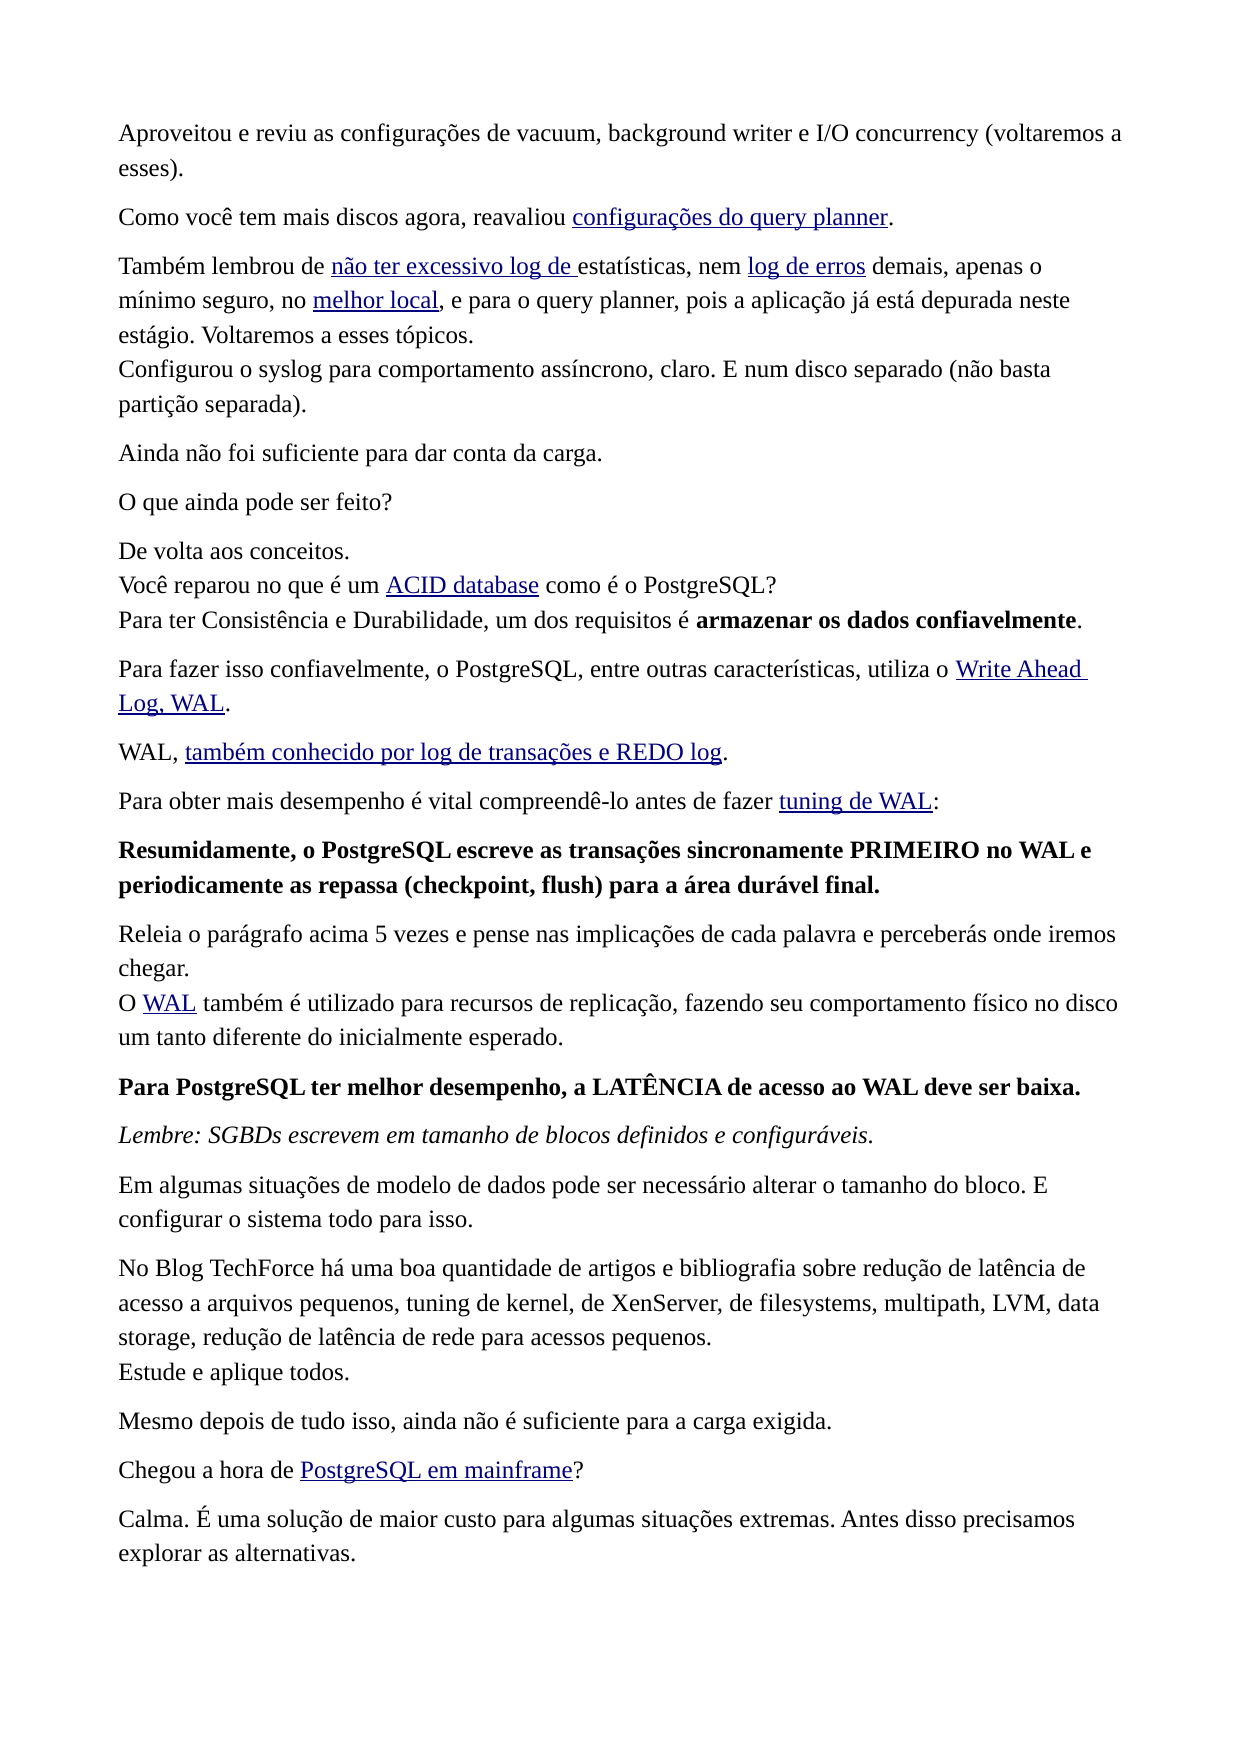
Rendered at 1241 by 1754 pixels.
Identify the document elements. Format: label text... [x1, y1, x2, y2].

text Calma. É uma solução de maior custo para algumas situações extremas. Antes disso precisamos explorar as alternativas. [118, 1504, 1122, 1567]
text Para fazer isso confiavelmente, o PostgreSQL, entre outras características, utiliza o Write Ahead Log, WAL. [118, 654, 1122, 717]
text WAL, também conhecido por log de transações e REDO log. [118, 737, 1122, 766]
text Lembre: SGBDs escrevem em tamanho de blocos definidos e configuráveis. [118, 1121, 1122, 1149]
text Em algumas situações de modelo de dados pode ser necessário alterar o tamanho do bloco. E configurar o sistema todo para isso. [118, 1170, 1122, 1233]
text No Blog TechForce há uma boa quantidade de artigos e bibliografia sobre redução de latência de acesso a arquivos pequenos, tuning de kernel, de XenServer, de filesystems, multipath, LVM, data storage, redução de latência de rede para acessos pequenos. Estude e aplique todos. [118, 1253, 1122, 1385]
text O que ainda pode ser feito? [118, 487, 1122, 516]
text De volta aos conceitos. Você reparou no que é um ACID database como é o PostgreSQL? Para ter Consistência e Durabilidade, um dos requisitos é armazenar os dados confiavelmente. [118, 536, 1122, 633]
text Resumidamente, o PostgreSQL escreve as transações sincronamente PRIMEIRO no WAL e periodicamente as repassa (checkpoint, flush) para a área durável final. [118, 836, 1122, 899]
text Também lembrou de não ter excessivo log de estatísticas, nem log de erros demais, apenas o mínimo seguro, no melhor local, e para o query planner, pois a aplicação já está depurada neste estágio. Voltaremos a esses tópicos. Configurou o syslog para comportamento assíncrono, claro. E num disco separado (não basta partição separada). [118, 251, 1122, 417]
text Para obter mais desempenho é vital compreendê-lo antes de fazer tuning de WAL: [118, 786, 1122, 815]
text Para PostgreSQL ter melhor desempenho, a LATÊNCIA de acesso ao WAL deve ser baixa. [118, 1072, 1122, 1100]
text Mesmo depois de tudo isso, ainda não é suficiente para a carga exigida. [118, 1406, 1122, 1434]
text Releia o parágrafo acima 5 vezes e pense nas implicações de cada palavra e perceberás onde iremos chegar. O WAL também é utilizado para recursos de replicação, fazendo seu comportamento físico no disco um tanto diferente do inicialmente esperado. [118, 919, 1122, 1051]
text Aproveitou e reviu as configurações de vacuum, background writer e I/O concurrency (voltaremos a esses). [118, 118, 1122, 181]
text Como você tem mais discos agora, reavaliou configurações do query planner. [118, 202, 1122, 230]
text Chegou a hora de PostgreSQL em mainframe? [118, 1455, 1122, 1483]
text Ainda não foi suficiente para dar conta da carga. [118, 438, 1122, 466]
